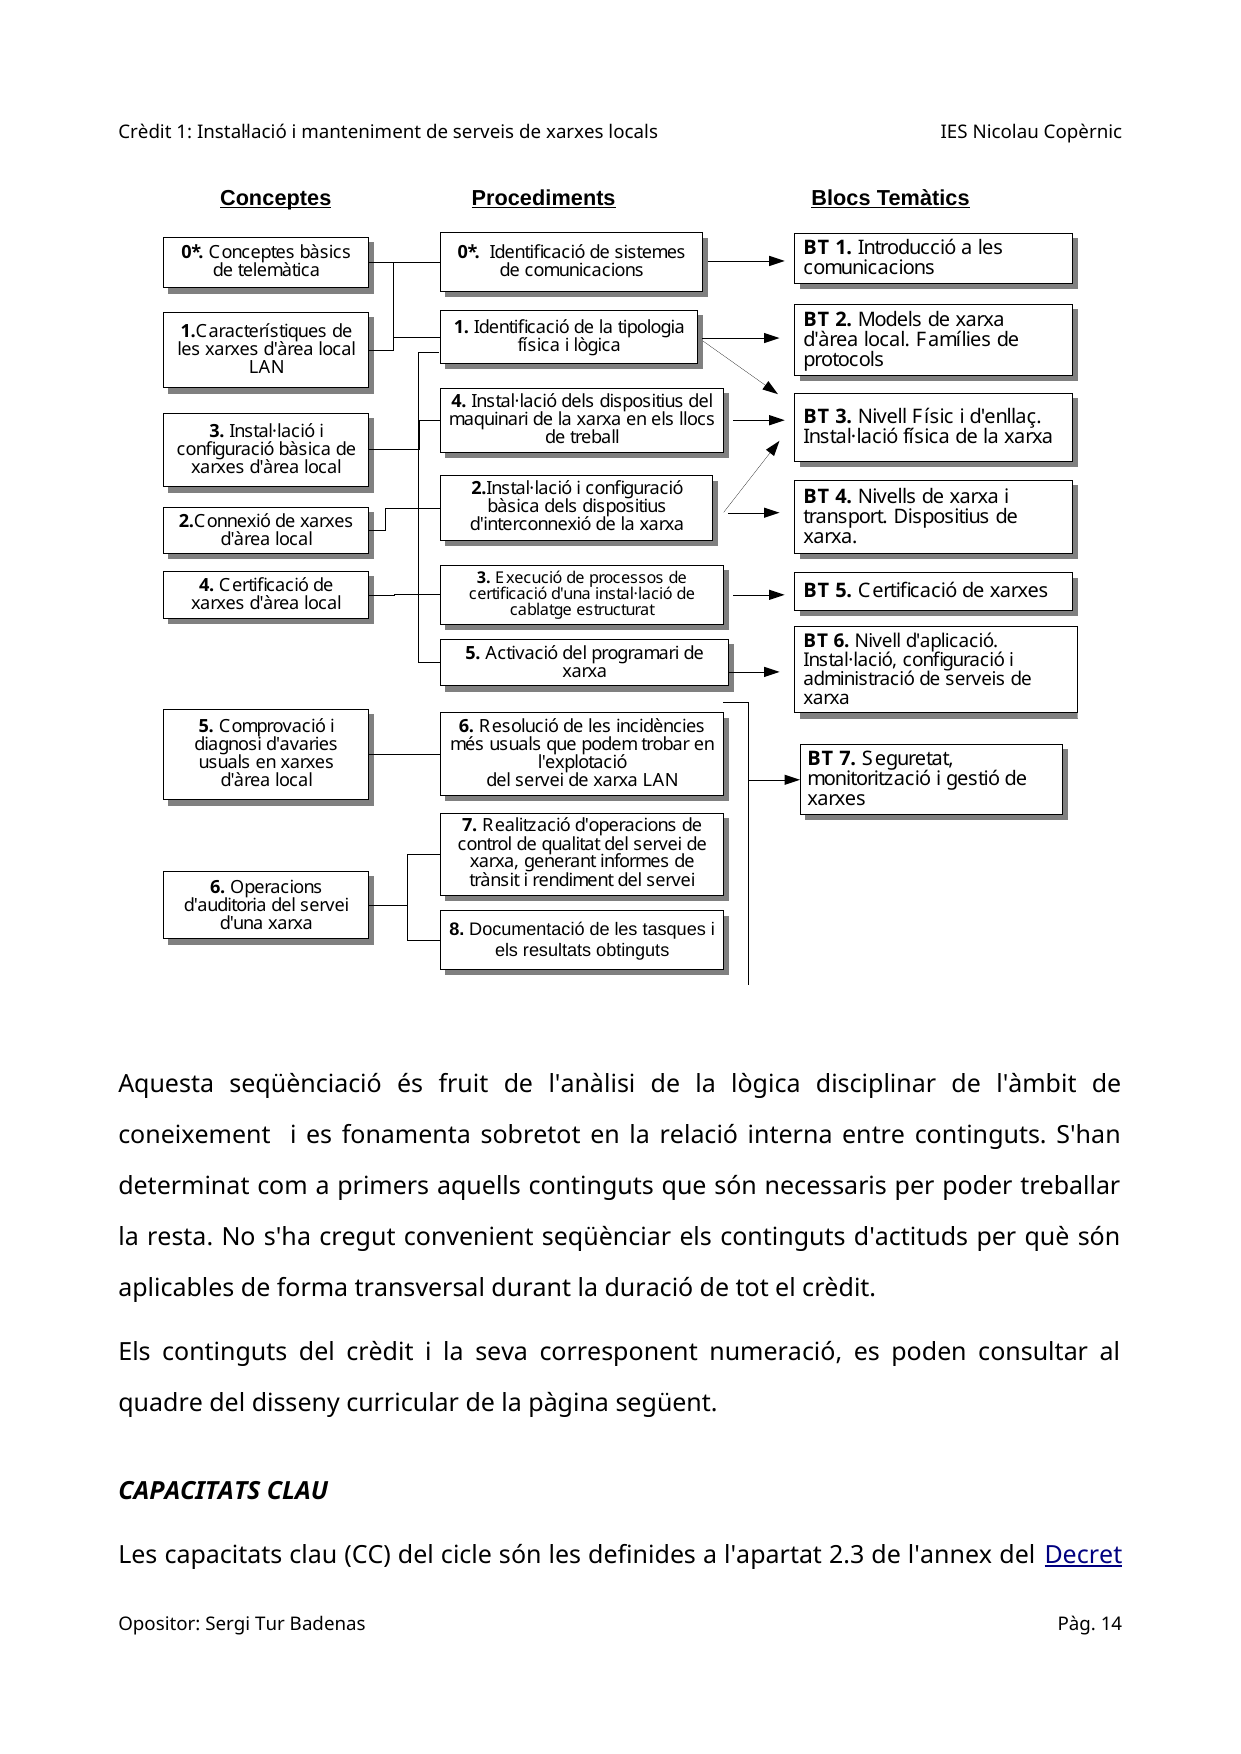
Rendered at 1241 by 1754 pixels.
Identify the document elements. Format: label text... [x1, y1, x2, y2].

subtitle CAPACITATS CLAU [118, 1473, 1122, 1507]
text Els continguts del crèdit i la seva corresponent numeració, es poden consultar al quadre del disseny curricular de la pàgina següent. [118, 1333, 1122, 1418]
text Aquesta seqüènciació és fruit de l'anàlisi de la lògica disciplinar de l'àmbit de coneixement i es fonamenta sobretot en la relació interna entre continguts. S'han determinat com a primers aquells continguts que són necessaris per poder treballar la resta. No s'ha cregut convenient seqüènciar els continguts d'actituds per què són aplicables de forma transversal durant la duració de tot el crèdit. [118, 1066, 1122, 1304]
text Les capacitats clau (CC) del cicle són les definides a l'apartat 2.3 de l'annex del Decret [118, 1536, 1122, 1570]
